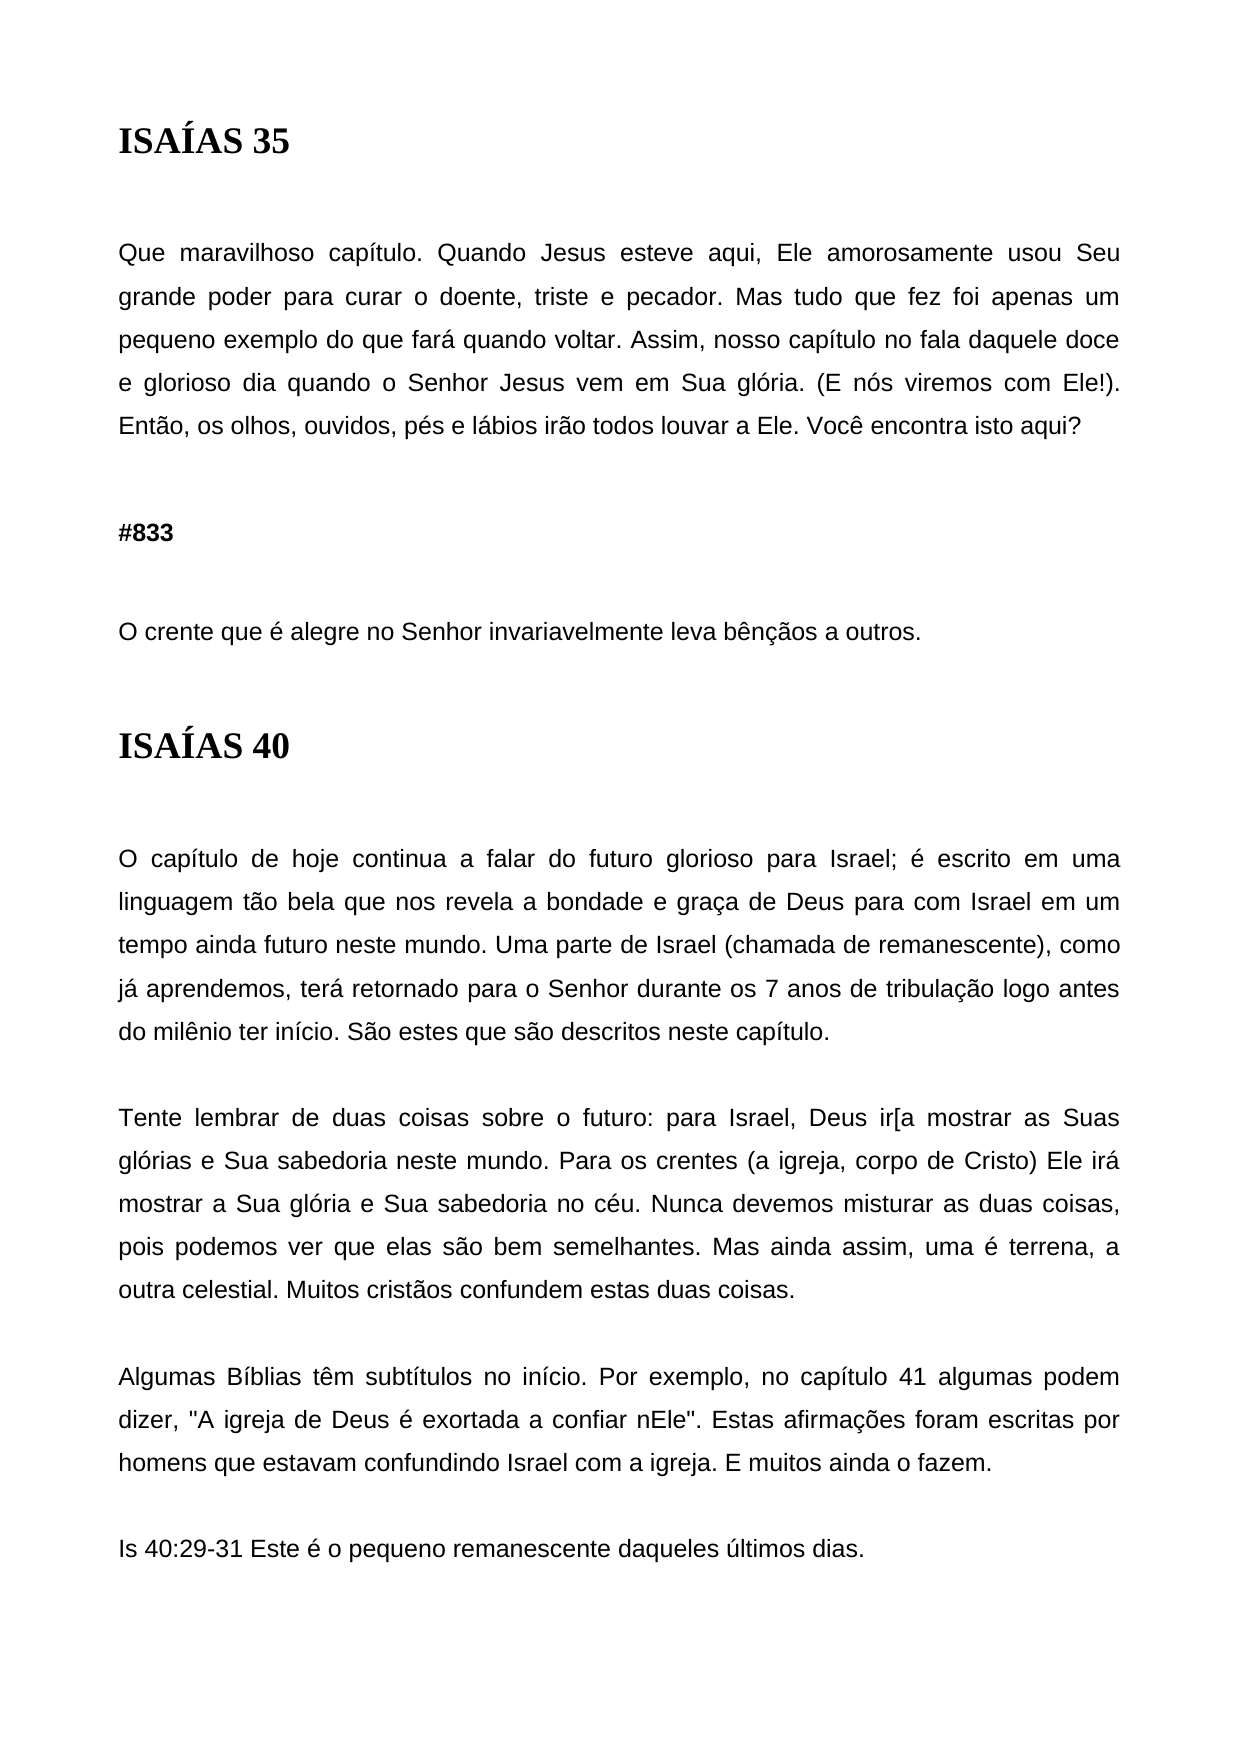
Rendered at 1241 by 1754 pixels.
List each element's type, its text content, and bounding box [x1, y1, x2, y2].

subtitle ISAÍAS 35 [118, 118, 1122, 161]
text Is 40:29-31 Este é o pequeno remanescente daqueles últimos dias. [118, 1534, 1122, 1563]
text O crente que é alegre no Senhor invariavelmente leva bênçãos a outros. [118, 617, 1122, 646]
text Tente lembrar de duas coisas sobre o futuro: para Israel, Deus ir[a mostrar as Suas glórias e Sua sabedoria neste mundo. Para os crentes (a igreja, corpo de Cristo) Ele irá mostrar a Sua glória e Sua sabedoria no céu. Nunca devemos misturar as duas coisas, pois podemos ver que elas são bem semelhantes. Mas ainda assim, uma é terrena, a outra celestial. Muitos cristãos confundem estas duas coisas. [118, 1103, 1122, 1304]
text Algumas Bíblias têm subtítulos no início. Por exemplo, no capítulo 41 algumas podem dizer, "A igreja de Deus é exortada a confiar nEle". Estas afirmações foram escritas por homens que estavam confundindo Israel com a igreja. E muitos ainda o fazem. [118, 1362, 1122, 1477]
subtitle #833 [118, 518, 1122, 547]
text Que maravilhoso capítulo. Quando Jesus esteve aqui, Ele amorosamente usou Seu grande poder para curar o doente, triste e pecador. Mas tudo que fez foi apenas um pequeno exemplo do que fará quando voltar. Assim, nosso capítulo no fala daquele doce e glorioso dia quando o Senhor Jesus vem em Sua glória. (E nós viremos com Ele!). Então, os olhos, ouvidos, pés e lábios irão todos louvar a Ele. Você encontra isto aqui? [118, 238, 1122, 440]
subtitle ISAÍAS 40 [118, 724, 1122, 767]
text O capítulo de hoje continua a falar do futuro glorioso para Israel; é escrito em uma linguagem tão bela que nos revela a bondade e graça de Deus para com Israel em um tempo ainda futuro neste mundo. Uma parte de Israel (chamada de remanescente), como já aprendemos, terá retornado para o Senhor durante os 7 anos de tribulação logo antes do milênio ter início. São estes que são descritos neste capítulo. [118, 844, 1122, 1045]
